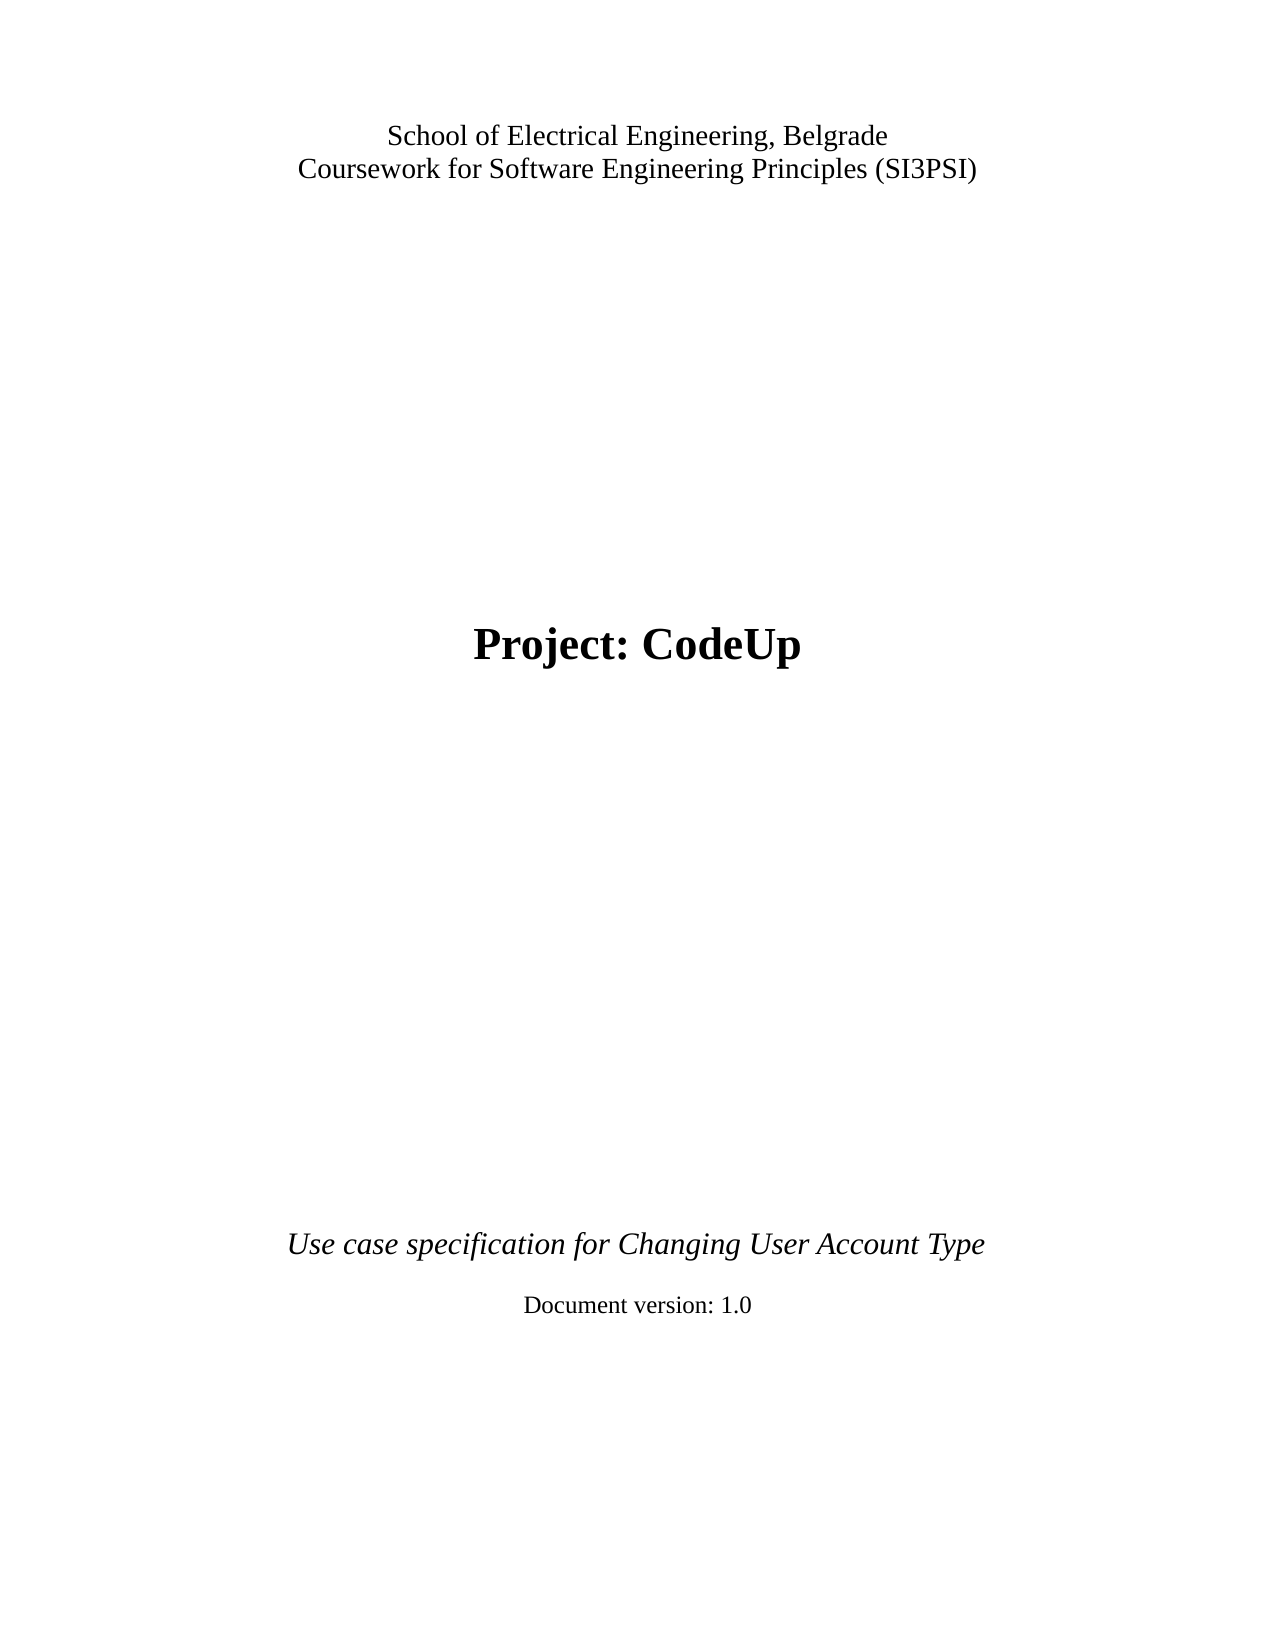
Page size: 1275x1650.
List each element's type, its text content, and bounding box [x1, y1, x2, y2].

text Project: CodeUp [118, 616, 1157, 669]
text Coursework for Software Engineering Principles (SI3PSI) [118, 152, 1157, 185]
text Use case specification for Changing User Account Type [118, 1225, 1157, 1261]
text Document version: 1.0 [118, 1290, 1157, 1318]
text School of Electrical Engineering, Belgrade [118, 118, 1157, 152]
